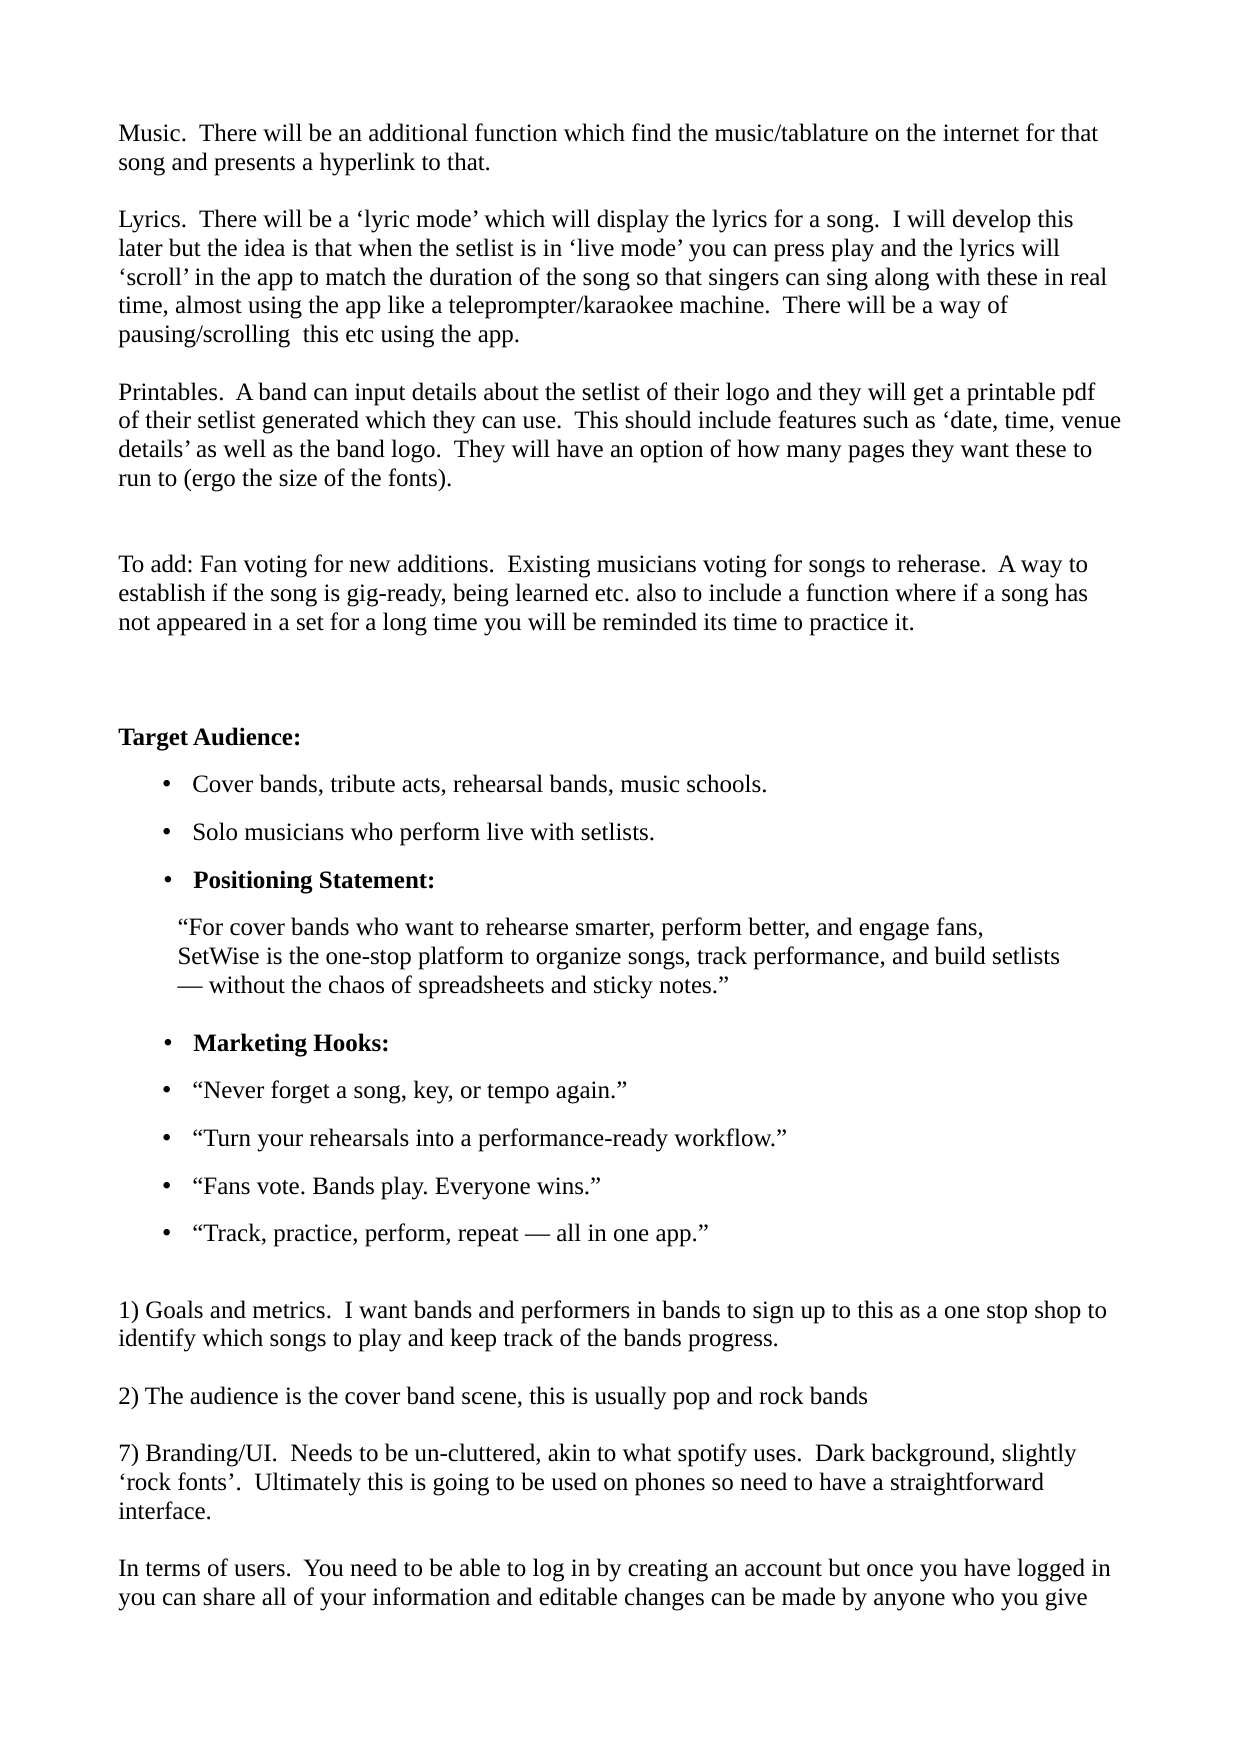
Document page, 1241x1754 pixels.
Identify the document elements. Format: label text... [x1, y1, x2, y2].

list Cover bands, tribute acts, rehearsal bands, music schools. [162, 769, 1122, 798]
text In terms of users. You need to be able to log in by creating an account but once you have logged in you can share all of your information and editable changes can be made by anyone who you give [118, 1553, 1122, 1611]
list Positioning Statement: [164, 865, 1122, 893]
text Lyrics. There will be a ‘lyric mode’ which will display the lyrics for a song. I will develop this later but the idea is that when the setlist is in ‘live mode’ you can press play and the lyrics will ‘scroll’ in the app to match the duration of the song so that singers can sing along with these in real time, almost using the app like a teleprompter/karaokee machine. There will be a way of pausing/scrolling this etc using the app. [118, 204, 1122, 348]
list Marketing Hooks: [164, 1028, 1122, 1057]
list “Track, practice, perform, repeat — all in one app.” [162, 1218, 1122, 1247]
text “For cover bands who want to rehearse smarter, perform better, and engage fans, SetWise is the one-stop platform to organize songs, track performance, and build setlists — without the chaos of spreadsheets and sticky notes.” [177, 912, 1063, 998]
text 1) Goals and metrics. I want bands and performers in bands to sign up to this as a one stop shop to identify which songs to play and keep track of the bands progress. [118, 1295, 1122, 1352]
text Printables. A band can input details about the setlist of their logo and they will get a printable pdf of their setlist generated which they can use. This should include features such as ‘date, time, venue details’ as well as the band logo. They will have an option of how many pages they want these to run to (ergo the size of the fonts). [118, 377, 1122, 492]
list “Turn your rehearsals into a performance-ready workflow.” [162, 1123, 1122, 1152]
text Target Audience: [118, 722, 1122, 751]
text Music. There will be an additional function which find the music/tablature on the internet for that song and presents a hyperlink to that. [118, 118, 1122, 176]
list Solo musicians who perform live with setlists. [162, 817, 1122, 846]
text 2) The audience is the cover band scene, this is usually pop and rock bands [118, 1381, 1122, 1410]
text 7) Branding/UI. Needs to be un-cluttered, akin to what spotify uses. Dark background, slightly ‘rock fonts’. Ultimately this is going to be used on phones so need to have a straightforward interface. [118, 1438, 1122, 1525]
text To add: Fan voting for new additions. Existing musicians voting for songs to reherase. A way to establish if the song is gig-ready, being learned etc. also to include a function where if a song has not appeared in a set for a long time you will be reminded its time to practice it. [118, 549, 1122, 636]
list “Fans vote. Bands play. Everyone wins.” [162, 1171, 1122, 1199]
list “Never forget a song, key, or tempo again.” [162, 1076, 1122, 1104]
